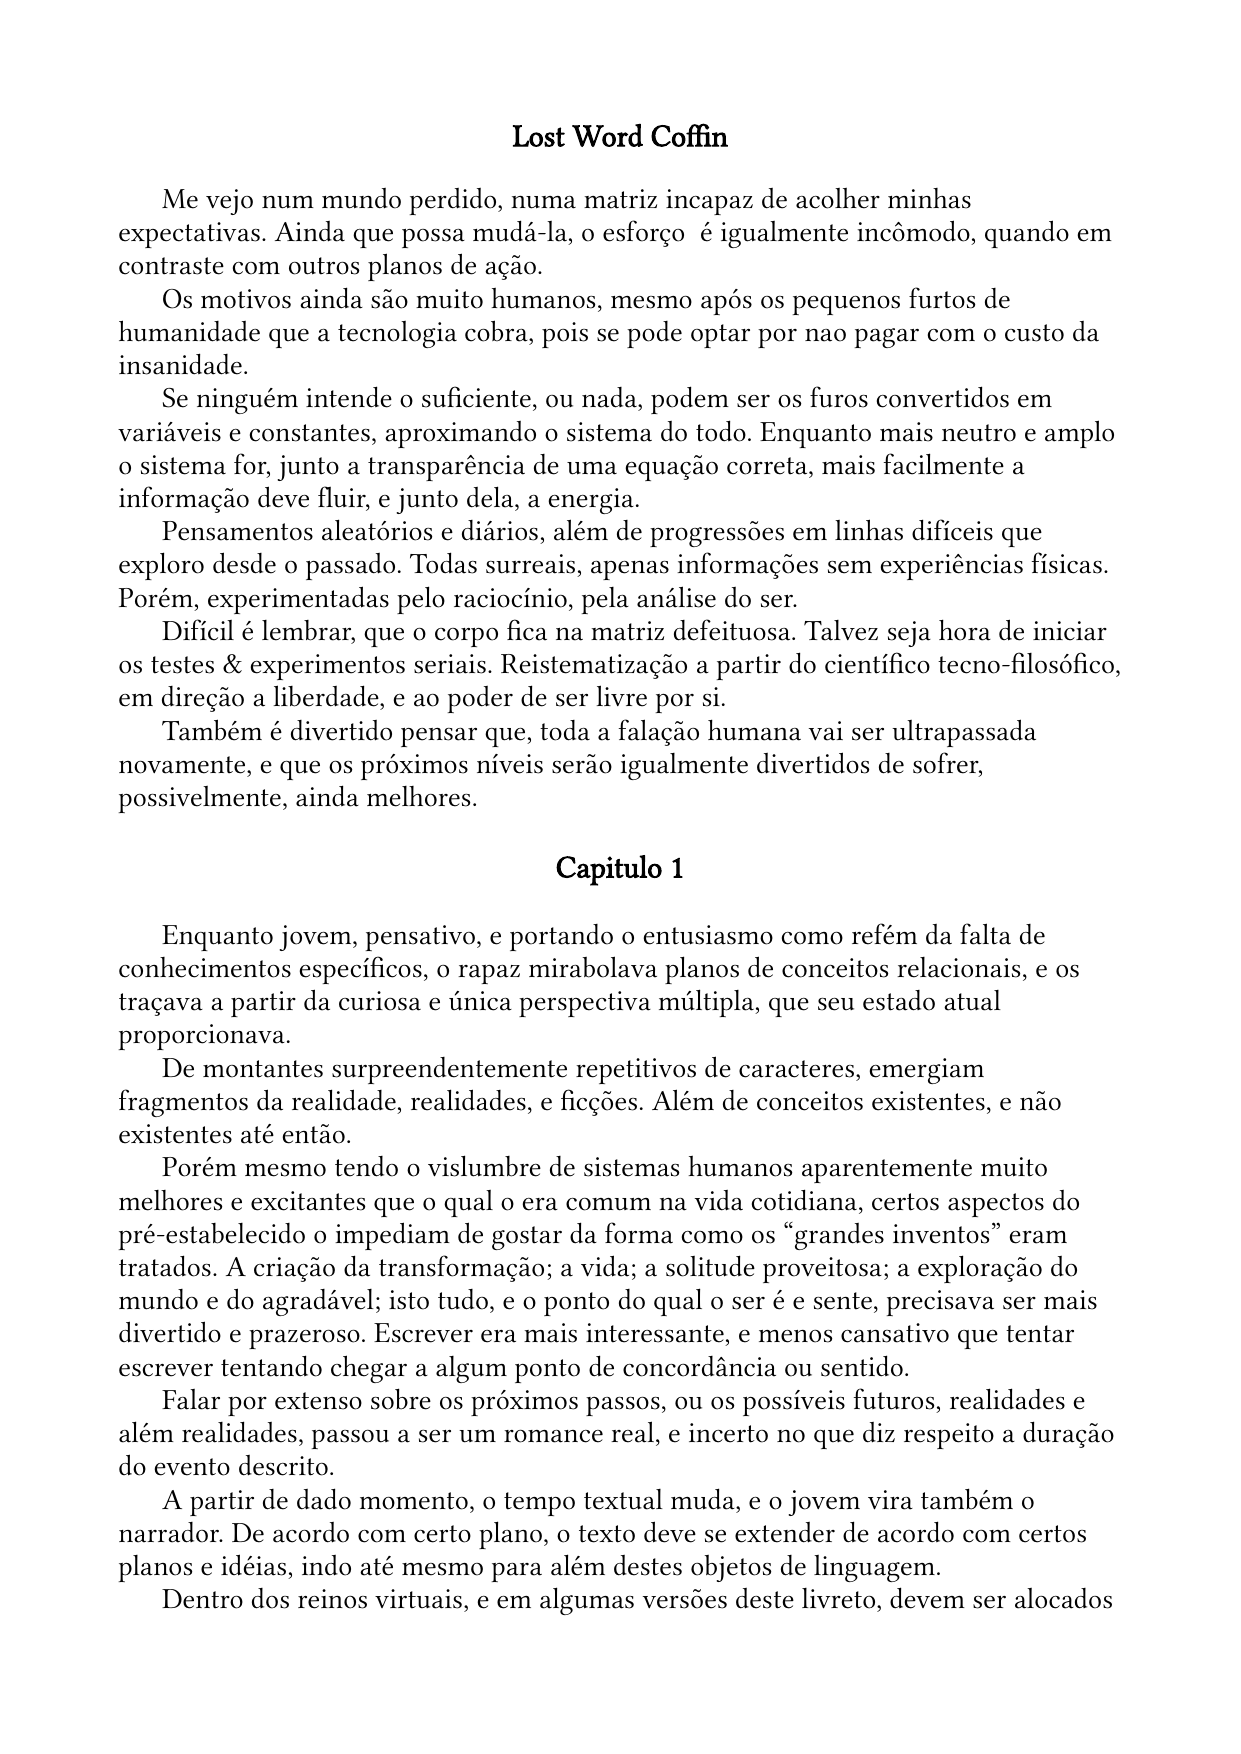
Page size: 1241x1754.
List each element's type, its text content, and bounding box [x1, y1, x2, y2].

text Me vejo num mundo perdido, numa matriz incapaz de acolher minhas expectativas. Ainda que possa mudá-la, o esforço é igualmente incômodo, quando em contraste com outros planos de ação. [118, 182, 1122, 282]
text Se ninguém intende o suficiente, ou nada, podem ser os furos convertidos em variáveis e constantes, aproximando o sistema do todo. Enquanto mais neutro e amplo o sistema for, junto a transparência de uma equação correta, mais facilmente a informação deve fluir, e junto dela, a energia. [118, 382, 1122, 514]
text Capitulo 1 [118, 849, 1122, 885]
text Lost Word Coffin [118, 118, 1122, 154]
text Os motivos ainda são muito humanos, mesmo após os pequenos furtos de humanidade que a tecnologia cobra, pois se pode optar por nao pagar com o custo da insanidade. [118, 282, 1122, 382]
text Porém mesmo tendo o vislumbre de sistemas humanos aparentemente muito melhores e excitantes que o qual o era comum na vida cotidiana, certos aspectos do pré-estabelecido o impediam de gostar da forma como os “grandes inventos” eram tratados. A criação da transformação; a vida; a solitude proveitosa; a exploração do mundo e do agradável; isto tudo, e o ponto do qual o ser é e sente, precisava ser mais divertido e prazeroso. Escrever era mais interessante, e menos cansativo que tentar escrever tentando chegar a algum ponto de concordância ou sentido. [118, 1151, 1122, 1383]
text Difícil é lembrar, que o corpo fica na matriz defeituosa. Talvez seja hora de iniciar os testes & experimentos seriais. Reistematização a partir do científico tecno-filosófico, em direção a liberdade, e ao poder de ser livre por si. [118, 614, 1122, 714]
text Dentro dos reinos virtuais, e em algumas versões deste livreto, devem ser alocados [118, 1583, 1122, 1616]
text Enquanto jovem, pensativo, e portando o entusiasmo como refém da falta de conhecimentos específicos, o rapaz mirabolava planos de conceitos relacionais, e os traçava a partir da curiosa e única perspectiva múltipla, que seu estado atual proporcionava. [118, 918, 1122, 1051]
text A partir de dado momento, o tempo textual muda, e o jovem vira também o narrador. De acordo com certo plano, o texto deve se extender de acordo com certos planos e idéias, indo até mesmo para além destes objetos de linguagem. [118, 1483, 1122, 1583]
text Pensamentos aleatórios e diários, além de progressões em linhas difíceis que exploro desde o passado. Todas surreais, apenas informações sem experiências físicas. Porém, experimentadas pelo raciocínio, pela análise do ser. [118, 514, 1122, 614]
text Também é divertido pensar que, toda a falação humana vai ser ultrapassada novamente, e que os próximos níveis serão igualmente divertidos de sofrer, possivelmente, ainda melhores. [118, 714, 1122, 814]
text Falar por extenso sobre os próximos passos, ou os possíveis futuros, realidades e além realidades, passou a ser um romance real, e incerto no que diz respeito a duração do evento descrito. [118, 1383, 1122, 1483]
text De montantes surpreendentemente repetitivos de caracteres, emergiam fragmentos da realidade, realidades, e ficções. Além de conceitos existentes, e não existentes até então. [118, 1051, 1122, 1151]
